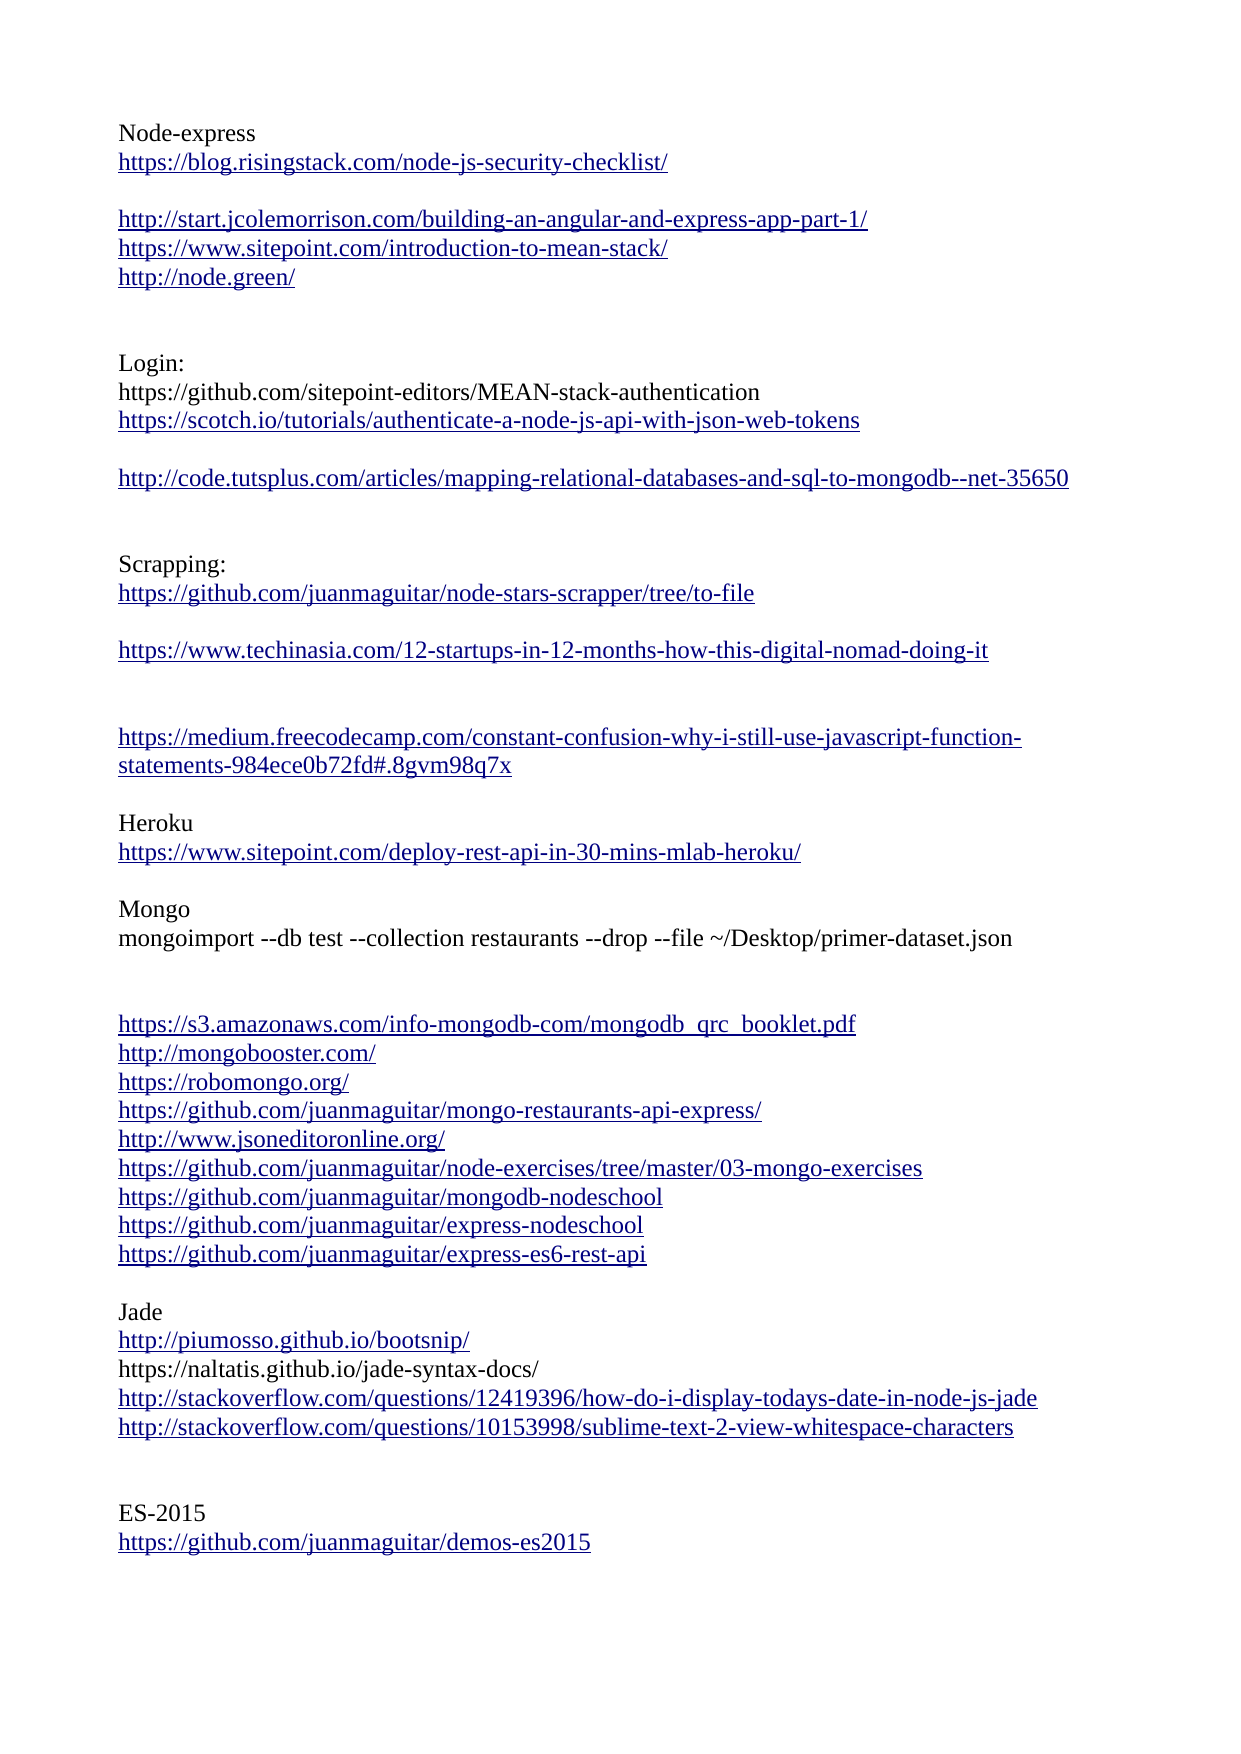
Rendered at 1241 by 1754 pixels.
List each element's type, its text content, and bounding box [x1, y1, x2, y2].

text http://code.tutsplus.com/articles/mapping-relational-databases-and-sql-to-mongodb--net-35650 [118, 463, 1122, 492]
text https://github.com/juanmaguitar/mongodb-nodeschool [118, 1182, 1122, 1211]
text Heroku [118, 808, 1122, 837]
text http://node.green/ [118, 262, 1122, 291]
text Mongo [118, 894, 1122, 923]
text https://medium.freecodecamp.com/constant-confusion-why-i-still-use-javascript-function-statements-984ece0b72fd#.8gvm98q7x [118, 722, 1122, 779]
text Scrapping: [118, 549, 1122, 578]
text https://www.sitepoint.com/deploy-rest-api-in-30-mins-mlab-heroku/ [118, 837, 1122, 866]
text Login: [118, 348, 1122, 377]
text https://github.com/juanmaguitar/express-es6-rest-api [118, 1239, 1122, 1268]
text http://piumosso.github.io/bootsnip/ [118, 1326, 1122, 1354]
text https://github.com/juanmaguitar/mongo-restaurants-api-express/ [118, 1096, 1122, 1124]
text https://github.com/juanmaguitar/demos-es2015 [118, 1527, 1122, 1556]
text https://github.com/juanmaguitar/express-nodeschool [118, 1211, 1122, 1239]
text https://naltatis.github.io/jade-syntax-docs/ [118, 1354, 1122, 1383]
text http://stackoverflow.com/questions/12419396/how-do-i-display-todays-date-in-node-js-jade [118, 1383, 1122, 1412]
text http://stackoverflow.com/questions/10153998/sublime-text-2-view-whitespace-characters [118, 1412, 1122, 1441]
text https://www.sitepoint.com/introduction-to-mean-stack/ [118, 233, 1122, 262]
text http://www.jsoneditoronline.org/ [118, 1124, 1122, 1153]
text Jade [118, 1297, 1122, 1326]
text http://mongobooster.com/ [118, 1038, 1122, 1067]
text https://scotch.io/tutorials/authenticate-a-node-js-api-with-json-web-tokens [118, 406, 1122, 434]
text https://github.com/sitepoint-editors/MEAN-stack-authentication [118, 377, 1122, 406]
text ES-2015 [118, 1498, 1122, 1527]
text https://github.com/juanmaguitar/node-stars-scrapper/tree/to-file [118, 578, 1122, 607]
text https://robomongo.org/ [118, 1067, 1122, 1096]
text mongoimport --db test --collection restaurants --drop --file ~/Desktop/primer-dataset.json [118, 923, 1122, 952]
text https://github.com/juanmaguitar/node-exercises/tree/master/03-mongo-exercises [118, 1153, 1122, 1182]
text https://blog.risingstack.com/node-js-security-checklist/ [118, 147, 1122, 176]
text https://s3.amazonaws.com/info-mongodb-com/mongodb_qrc_booklet.pdf [118, 1009, 1122, 1038]
text https://www.techinasia.com/12-startups-in-12-months-how-this-digital-nomad-doing-it [118, 636, 1122, 664]
text http://start.jcolemorrison.com/building-an-angular-and-express-app-part-1/ [118, 204, 1122, 233]
text Node-express [118, 118, 1122, 147]
